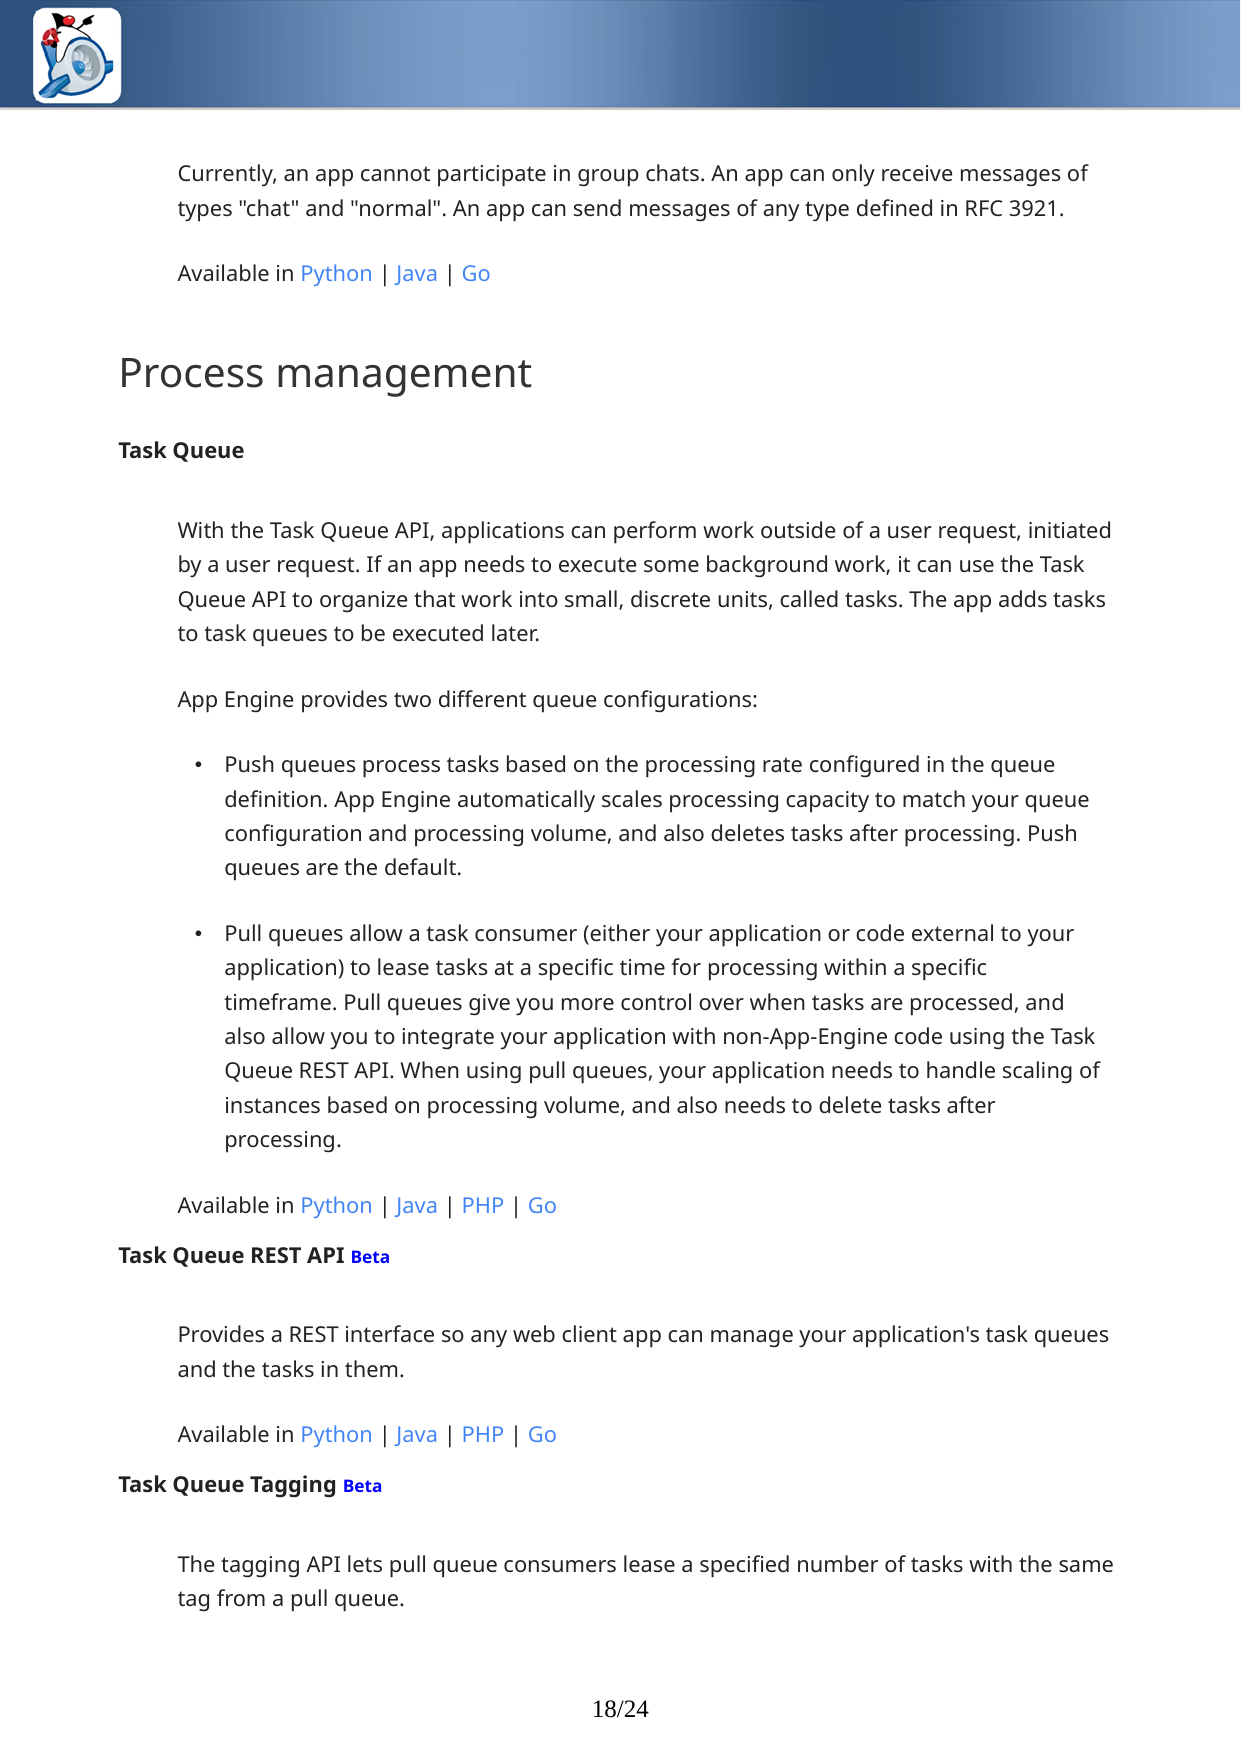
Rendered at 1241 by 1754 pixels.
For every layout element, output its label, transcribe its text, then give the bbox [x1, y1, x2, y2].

subtitle Task Queue REST API Beta [118, 1235, 1122, 1269]
subtitle Task Queue Tagging Beta [118, 1465, 1122, 1499]
list Available in Python | Java | Go [177, 253, 1122, 288]
list Pull queues allow a task consumer (either your application or code external to your application) to lease tasks at a specific time for processing within a specific timeframe. Pull queues give you more control over when tasks are processed, and also allow you to integrate your application with non-App-Engine code using the Task Queue REST API. When using pull queues, your application needs to handle scaling of instances based on processing volume, and also needs to delete tasks after processing. [194, 913, 1106, 1154]
list Available in Python | Java | PHP | Go [177, 1185, 1122, 1219]
picture [0, 0, 1241, 110]
list The tagging API lets pull queue consumers lease a specified number of tasks with the same tag from a pull queue. [177, 1544, 1122, 1613]
list Available in Python | Java | PHP | Go [177, 1415, 1122, 1449]
subtitle Task Queue [118, 431, 1122, 465]
subtitle Process management [118, 344, 1122, 399]
list App Engine provides two different queue configurations: [177, 679, 1122, 713]
list With the Task Queue API, applications can perform work outside of a user request, initiated by a user request. If an app needs to execute some background work, it can use the Task Queue API to organize that work into small, discrete units, called tasks. The app adds tasks to task queues to be executed later. [177, 510, 1122, 648]
list Provides a REST interface so any web client app can manage your application's task queues and the tasks in them. [177, 1315, 1122, 1383]
list Push queues process tasks based on the processing rate configured in the queue definition. App Engine automatically scales processing capacity to match your queue configuration and processing volume, and also deletes tasks after processing. Push queues are the default. [194, 744, 1106, 882]
list Currently, an app cannot participate in group chats. An app can only receive messages of types "chat" and "normal". An app can send messages of any type defined in RFC 3921. [177, 153, 1122, 222]
